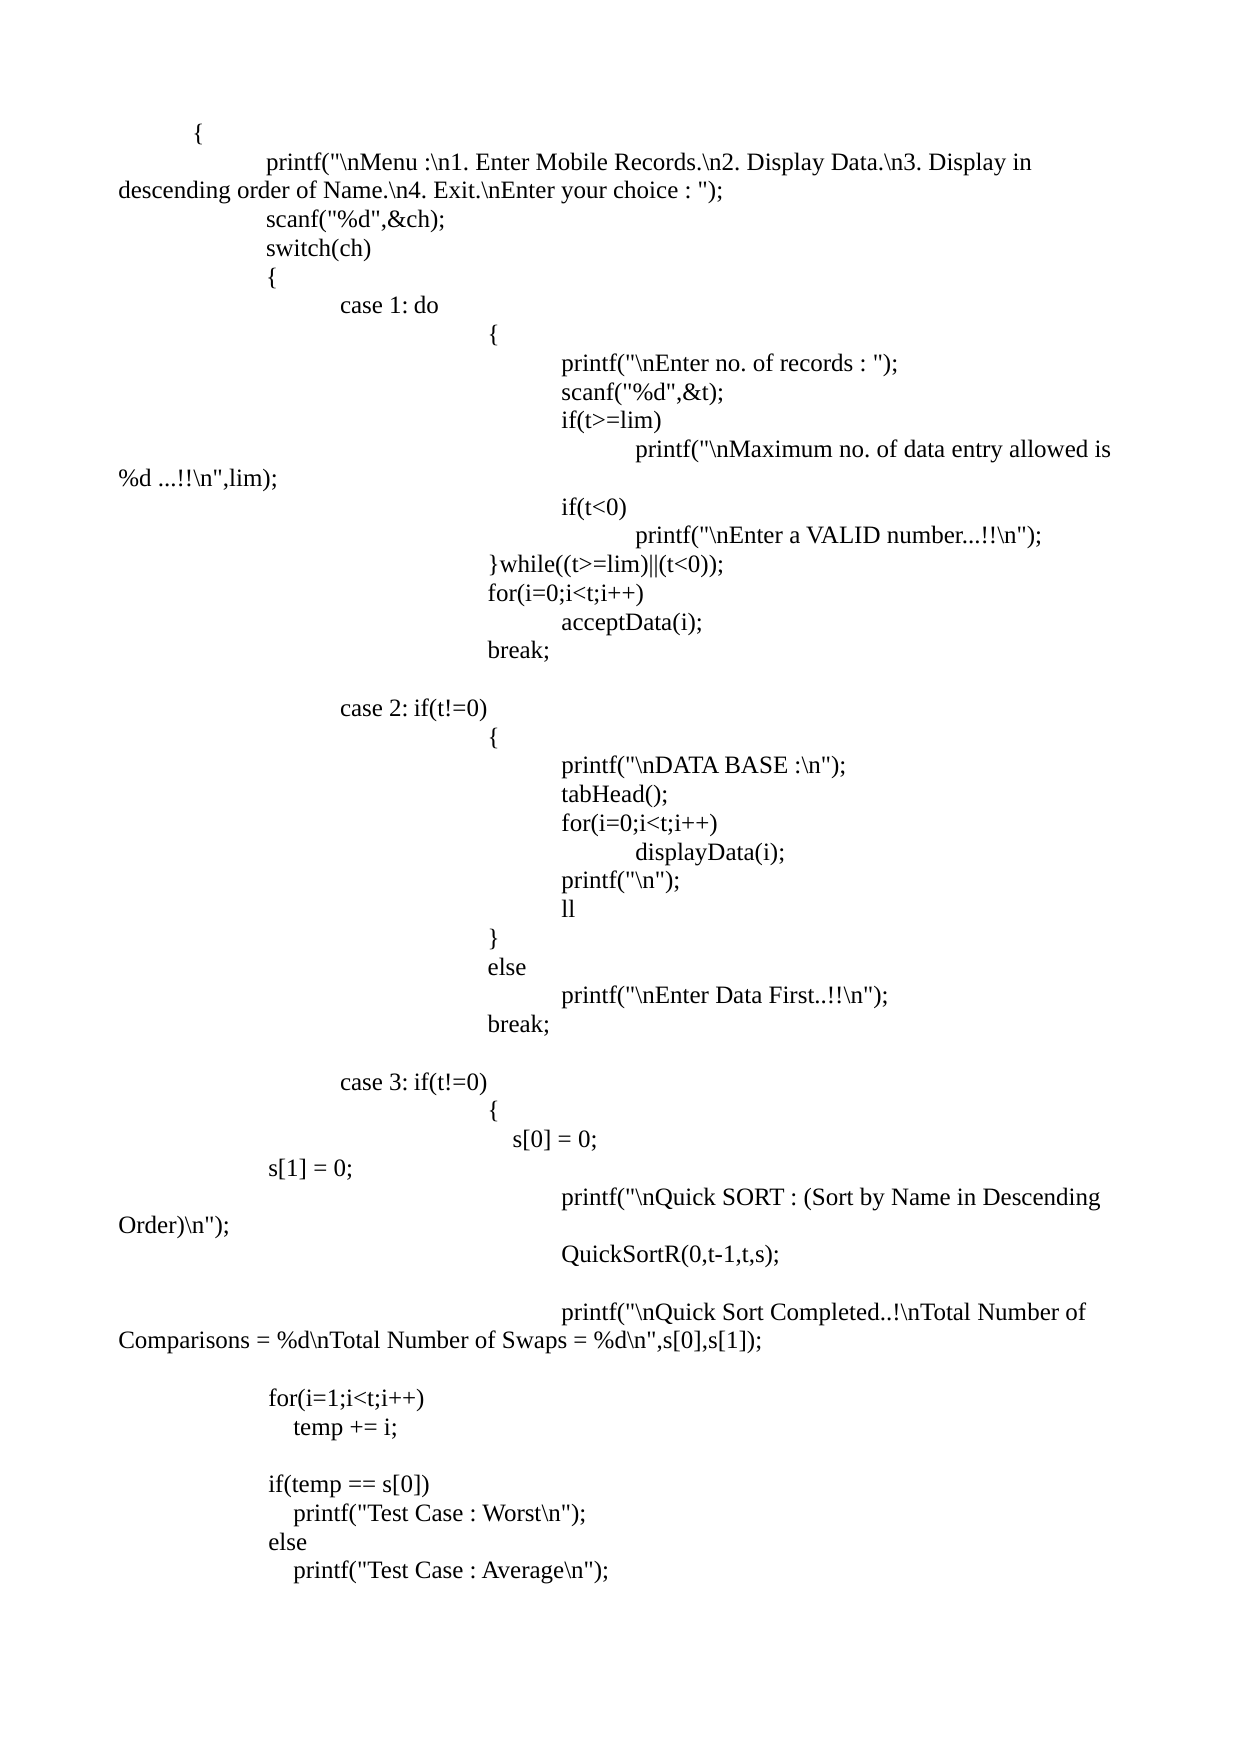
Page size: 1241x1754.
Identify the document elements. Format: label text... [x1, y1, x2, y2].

text acceptData(i); [118, 607, 1122, 636]
text }while((t>=lim)||(t<0)); [118, 549, 1122, 578]
text else [118, 1527, 1122, 1556]
text printf("\nQuick SORT : (Sort by Name in Descending Order)\n"); [118, 1182, 1122, 1239]
text if(temp == s[0]) [118, 1469, 1122, 1498]
text printf("\nEnter Data First..!!\n"); [118, 981, 1122, 1009]
text case 1: do [118, 291, 1122, 319]
text printf("\nMenu :\n1. Enter Mobile Records.\n2. Display Data.\n3. Display in descending order of Name.\n4. Exit.\nEnter your choice : "); [118, 147, 1122, 204]
text { [118, 1096, 1122, 1124]
text } [118, 923, 1122, 952]
text for(i=0;i<t;i++) [118, 808, 1122, 837]
text for(i=0;i<t;i++) [118, 578, 1122, 607]
text s[0] = 0; [118, 1124, 1122, 1153]
text { [118, 319, 1122, 348]
text tabHead(); [118, 779, 1122, 808]
text printf("Test Case : Average\n"); [118, 1556, 1122, 1584]
text QuickSortR(0,t-1,t,s); [118, 1239, 1122, 1268]
text printf("\nMaximum no. of data entry allowed is %d ...!!\n",lim); [118, 434, 1122, 492]
text break; [118, 636, 1122, 664]
text { [118, 262, 1122, 291]
text printf("Test Case : Worst\n"); [118, 1498, 1122, 1527]
text if(t>=lim) [118, 406, 1122, 434]
text if(t<0) [118, 492, 1122, 521]
text break; [118, 1009, 1122, 1038]
text printf("\nEnter a VALID number...!!\n"); [118, 521, 1122, 549]
text case 3: if(t!=0) [118, 1067, 1122, 1096]
text switch(ch) [118, 233, 1122, 262]
text case 2: if(t!=0) [118, 693, 1122, 722]
text { [118, 722, 1122, 751]
text ll [118, 894, 1122, 923]
text printf("\nDATA BASE :\n"); [118, 751, 1122, 779]
text temp += i; [118, 1412, 1122, 1441]
text displayData(i); [118, 837, 1122, 866]
text printf("\n"); [118, 866, 1122, 894]
text else [118, 952, 1122, 981]
text printf("\nQuick Sort Completed..!\nTotal Number of Comparisons = %d\nTotal Number of Swaps = %d\n",s[0],s[1]); [118, 1297, 1122, 1354]
text scanf("%d",&t); [118, 377, 1122, 406]
text for(i=1;i<t;i++) [118, 1383, 1122, 1412]
text scanf("%d",&ch); [118, 204, 1122, 233]
text { [118, 118, 1122, 147]
text s[1] = 0; [118, 1153, 1122, 1182]
text printf("\nEnter no. of records : "); [118, 348, 1122, 377]
